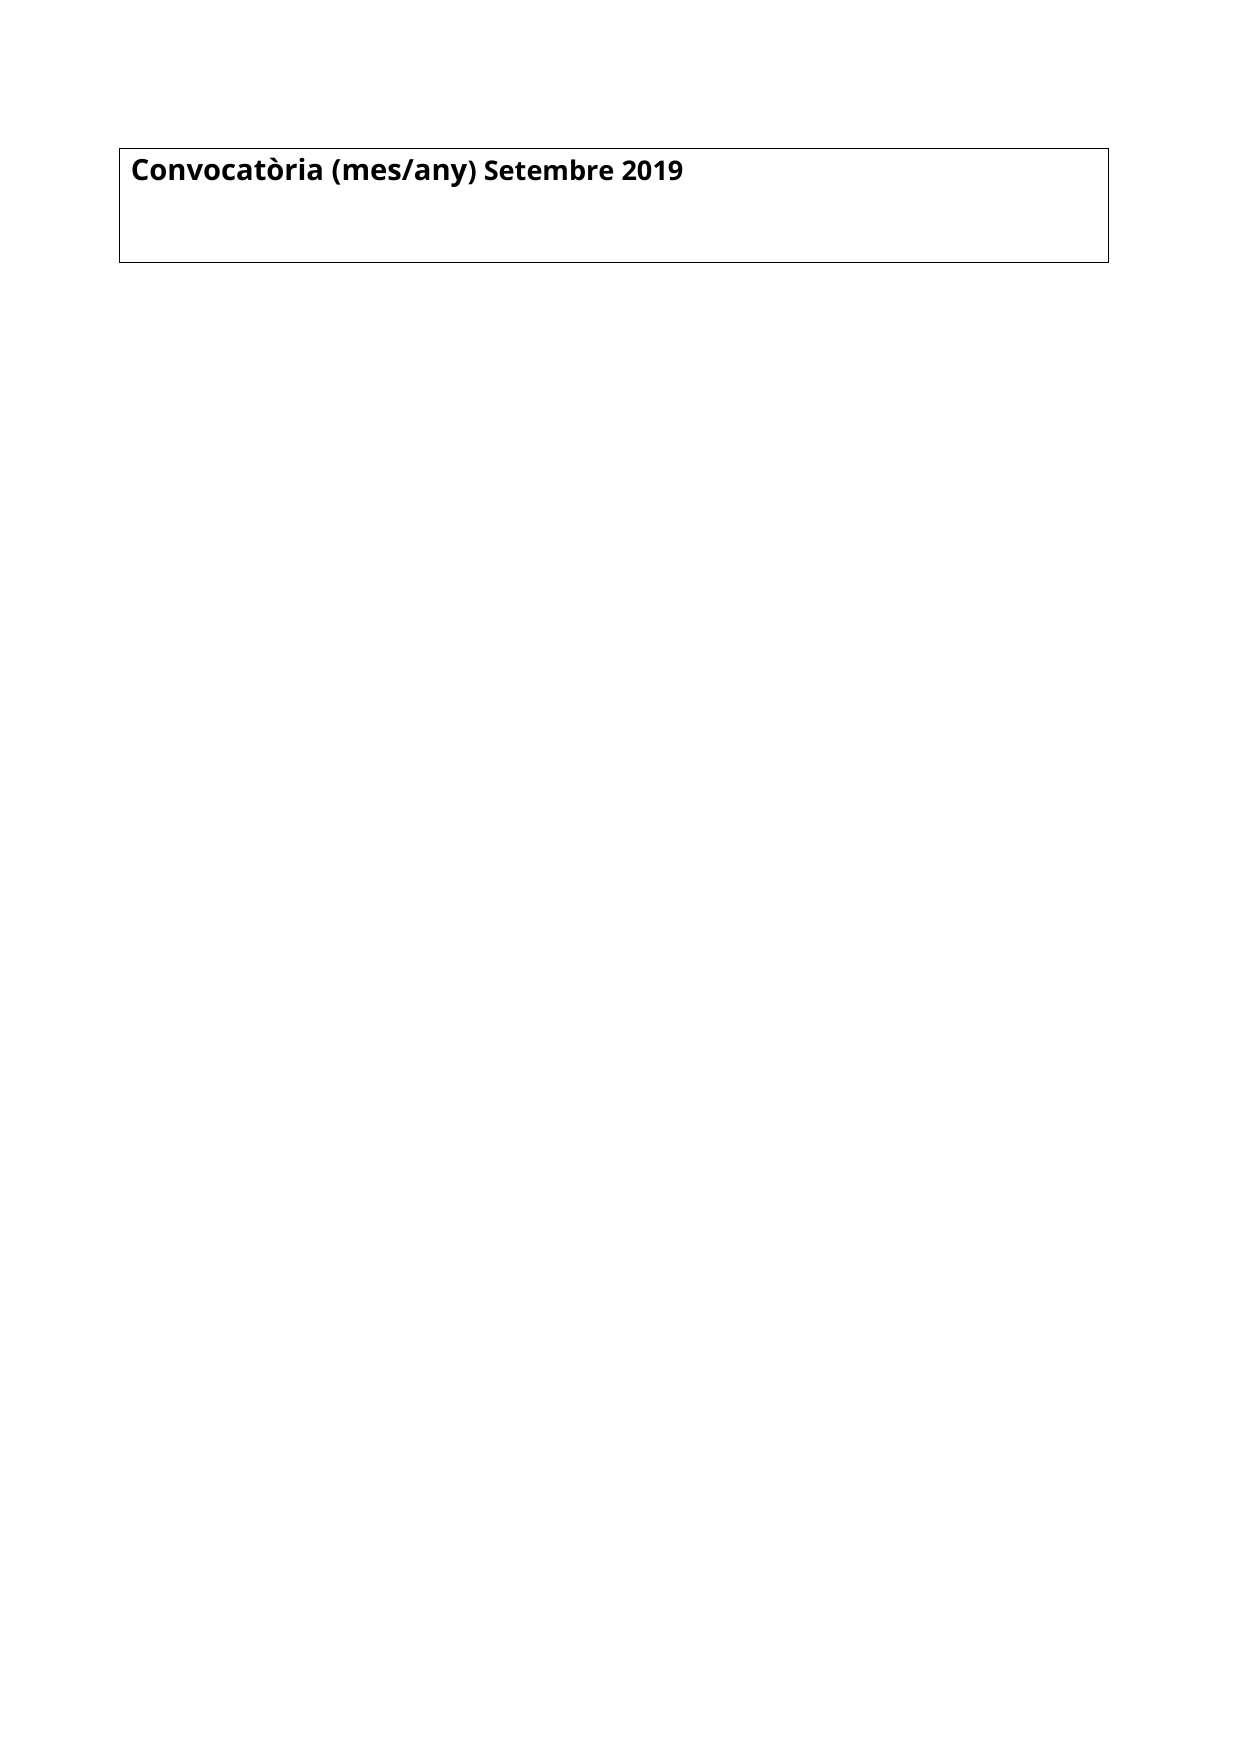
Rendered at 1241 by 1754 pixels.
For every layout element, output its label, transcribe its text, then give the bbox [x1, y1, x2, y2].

table_cell Convocatòria (mes/any) Setembre 2019 [120, 149, 1108, 262]
